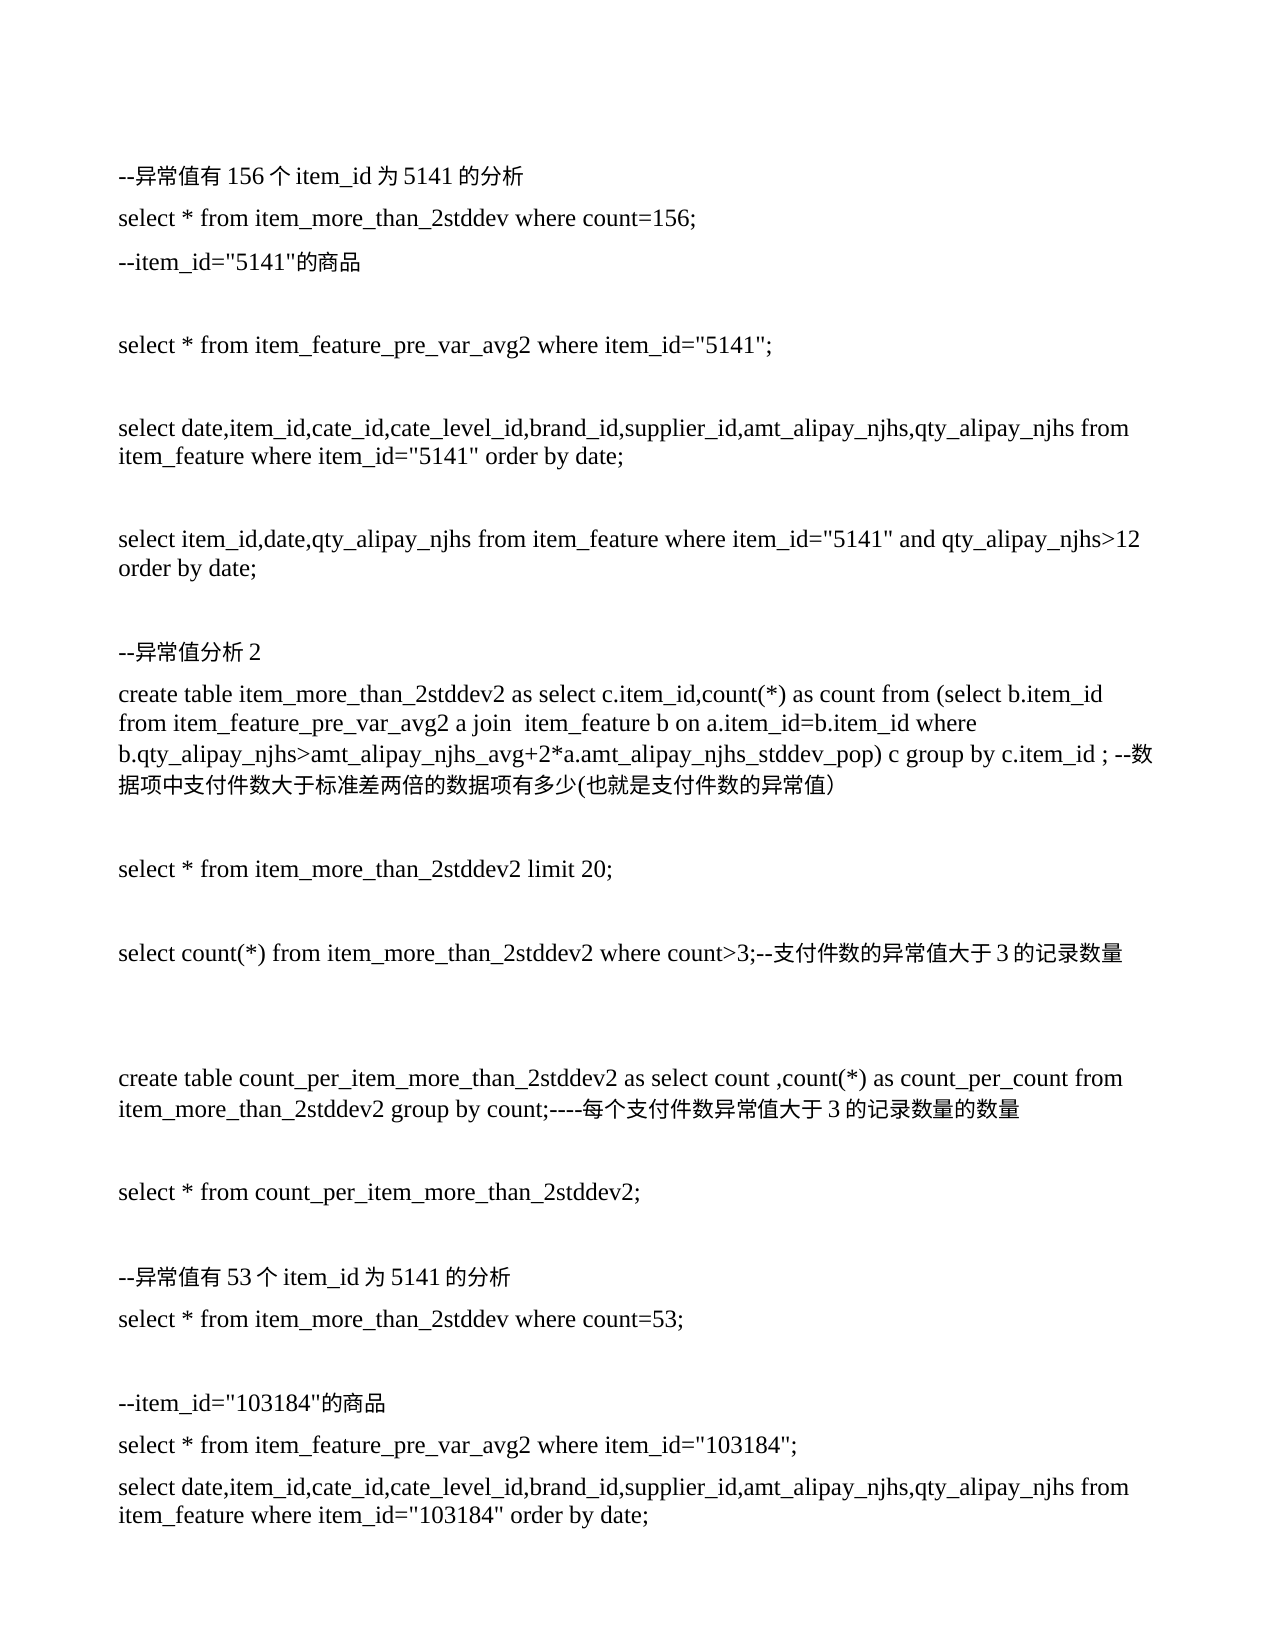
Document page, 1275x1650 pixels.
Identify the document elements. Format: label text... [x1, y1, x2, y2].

text create table item_more_than_2stddev2 as select c.item_id,count(*) as count from (select b.item_id from item_feature_pre_var_avg2 a join item_feature b on a.item_id=b.item_id where b.qty_alipay_njhs>amt_alipay_njhs_avg+2*a.amt_alipay_njhs_stddev_pop) c group by c.item_id ; --数据项中支付件数大于标准差两倍的数据项有多少(也就是支付件数的异常值） [118, 679, 1157, 800]
text select * from count_per_item_more_than_2stddev2; [118, 1177, 1157, 1206]
text --item_id="103184"的商品 [118, 1386, 1157, 1418]
text select item_id,date,qty_alipay_njhs from item_feature where item_id="5141" and qty_alipay_njhs>12 order by date; [118, 524, 1157, 581]
text --异常值分析2 [118, 635, 1157, 667]
text select * from item_more_than_2stddev2 limit 20; [118, 854, 1157, 883]
text select * from item_feature_pre_var_avg2 where item_id="5141"; [118, 330, 1157, 359]
text select * from item_more_than_2stddev where count=53; [118, 1304, 1157, 1333]
text --异常值有156个item_id为5141的分析 [118, 159, 1157, 191]
text select * from item_more_than_2stddev where count=156; [118, 203, 1157, 232]
text select * from item_feature_pre_var_avg2 where item_id="103184"; [118, 1431, 1157, 1459]
text --item_id="5141"的商品 [118, 245, 1157, 276]
text select count(*) from item_more_than_2stddev2 where count>3;--支付件数的异常值大于3的记录数量 [118, 936, 1157, 968]
text --异常值有53个item_id为5141的分析 [118, 1260, 1157, 1291]
text select date,item_id,cate_id,cate_level_id,brand_id,supplier_id,amt_alipay_njhs,qty_alipay_njhs from item_feature where item_id="103184" order by date; [118, 1472, 1157, 1529]
text select date,item_id,cate_id,cate_level_id,brand_id,supplier_id,amt_alipay_njhs,qty_alipay_njhs from item_feature where item_id="5141" order by date; [118, 413, 1157, 470]
text create table count_per_item_more_than_2stddev2 as select count ,count(*) as count_per_count from item_more_than_2stddev2 group by count;----每个支付件数异常值大于3的记录数量的数量 [118, 1063, 1157, 1123]
